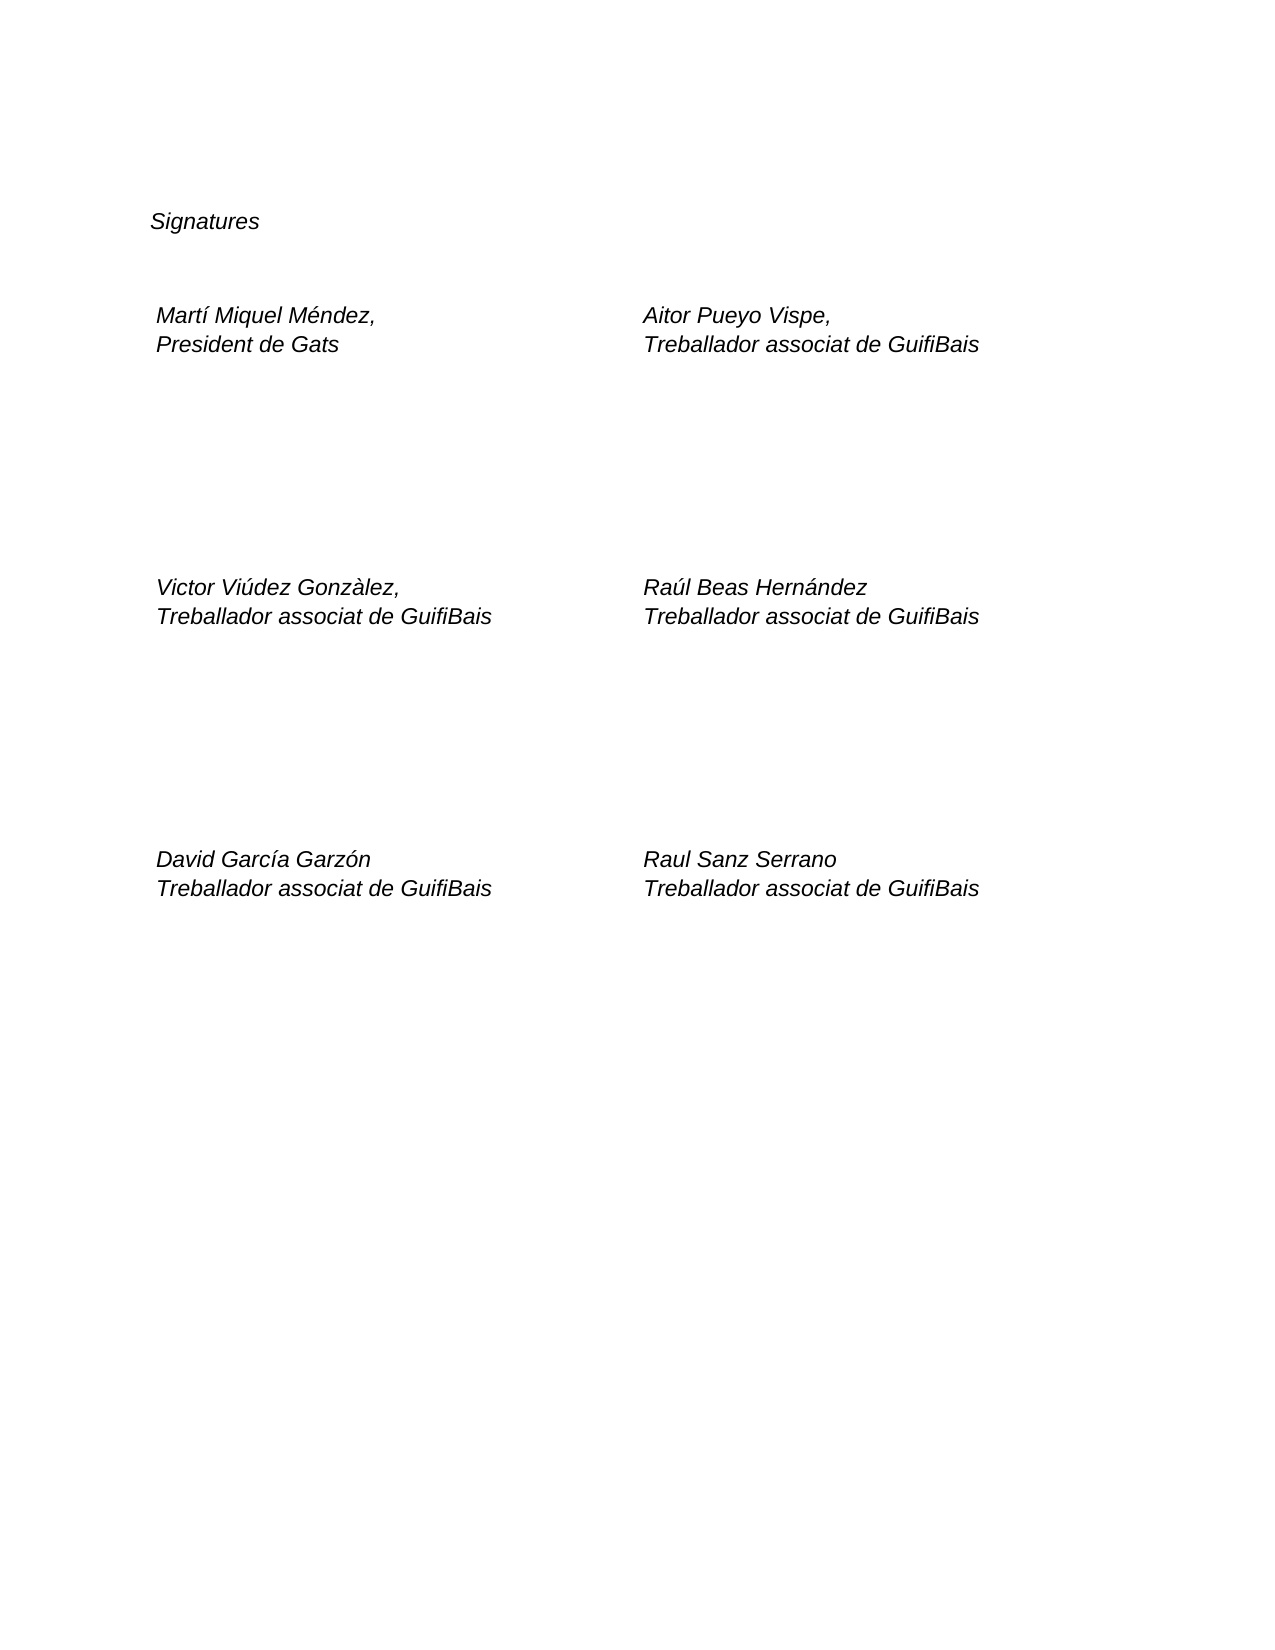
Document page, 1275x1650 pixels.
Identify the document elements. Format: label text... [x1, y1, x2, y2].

table_cell Victor Viúdez Gonzàlez, Treballador associat de GuifiBais [150, 569, 637, 841]
text Signatures [150, 209, 1125, 234]
table_header Martí Miquel Méndez, President de Gats [150, 297, 637, 569]
table_cell Raul Sanz Serrano Treballador associat de GuifiBais [638, 841, 1125, 1113]
table_header Aitor Pueyo Vispe, Treballador associat de GuifiBais [638, 297, 1125, 569]
table_cell Raúl Beas Hernández Treballador associat de GuifiBais [638, 569, 1125, 841]
table_cell David García Garzón Treballador associat de GuifiBais [150, 841, 637, 1113]
